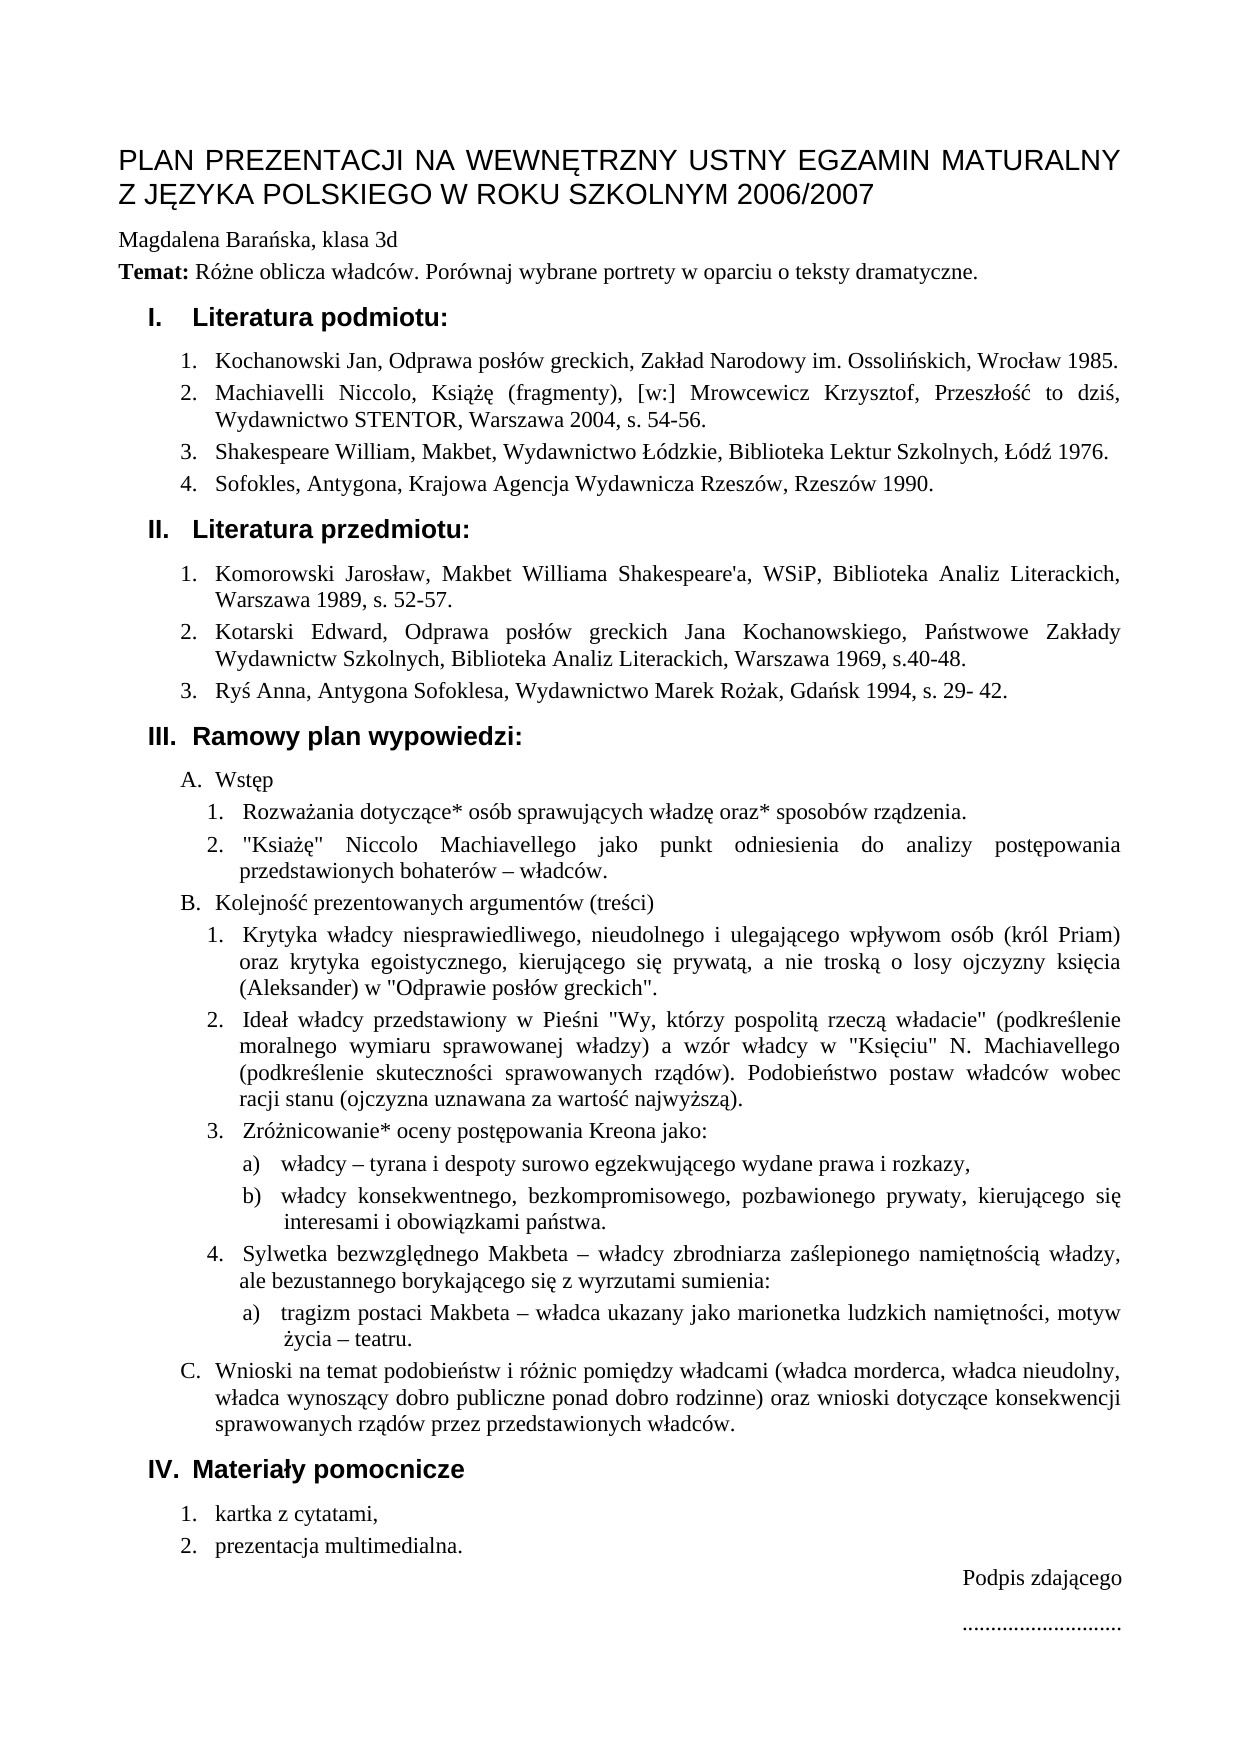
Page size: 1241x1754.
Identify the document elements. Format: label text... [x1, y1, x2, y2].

subtitle Literatura podmiotu: [148, 302, 1122, 332]
list Kolejność prezentowanych argumentów (treści) [180, 889, 1122, 916]
list władcy – tyrana i despoty surowo egzekwującego wydane prawa i rozkazy, [242, 1150, 1122, 1176]
subtitle Literatura przedmiotu: [148, 514, 1122, 544]
list Sylwetka bezwzględnego Makbeta – władcy zbrodniarza zaślepionego namiętnością władzy, ale bezustannego borykającego się z wyrzutami sumienia: [207, 1240, 1122, 1293]
list Wnioski na temat podobieństw i różnic pomiędzy władcami (władca morderca, władca nieudolny, władca wynoszący dobro publiczne ponad dobro rodzinne) oraz wnioski dotyczące konsekwencji sprawowanych rządów przez przedstawionych władców. [180, 1357, 1122, 1437]
list prezentacja multimedialna. [180, 1532, 1122, 1558]
list "Ksiażę" Niccolo Machiavellego jako punkt odniesienia do analizy postępowania przedstawionych bohaterów – władców. [207, 831, 1122, 883]
list Komorowski Jarosław, Makbet Williama Shakespeare'a, WSiP, Biblioteka Analiz Literackich, Warszawa 1989, s. 52-57. [180, 560, 1122, 612]
subtitle Ramowy plan wypowiedzi: [148, 721, 1122, 751]
list władcy konsekwentnego, bezkompromisowego, pozbawionego prywaty, kierującego się interesami i obowiązkami państwa. [242, 1182, 1122, 1234]
list Machiavelli Niccolo, Książę (fragmenty), [w:] Mrowcewicz Krzysztof, Przeszłość to dziś, Wydawnictwo STENTOR, Warszawa 2004, s. 54-56. [180, 379, 1122, 432]
list Kochanowski Jan, Odprawa posłów greckich, Zakład Narodowy im. Ossolińskich, Wrocław 1985. [180, 347, 1122, 374]
list Wstęp [180, 766, 1122, 793]
list Sofokles, Antygona, Krajowa Agencja Wydawnicza Rzeszów, Rzeszów 1990. [180, 470, 1122, 497]
list Ryś Anna, Antygona Sofoklesa, Wydawnictwo Marek Rożak, Gdańsk 1994, s. 29- 42. [180, 677, 1122, 703]
list Shakespeare William, Makbet, Wydawnictwo Łódzkie, Biblioteka Lektur Szkolnych, Łódź 1976. [180, 438, 1122, 464]
text Magdalena Barańska, klasa 3d [118, 226, 1122, 252]
text Temat: Różne oblicza władców. Porównaj wybrane portrety w oparciu o teksty dramatyczne. [118, 258, 1122, 284]
text ............................ [118, 1609, 1122, 1636]
subtitle PLAN PREZENTACJI NA WEWNĘTRZNY USTNY EGZAMIN MATURALNY Z JĘZYKA POLSKIEGO W ROKU SZKOLNYM 2006/2007 [118, 143, 1122, 210]
subtitle Materiały pomocnicze [148, 1454, 1122, 1484]
text Podpis zdającego [118, 1564, 1122, 1590]
list kartka z cytatami, [180, 1500, 1122, 1526]
list Kotarski Edward, Odprawa posłów greckich Jana Kochanowskiego, Państwowe Zakłady Wydawnictw Szkolnych, Biblioteka Analiz Literackich, Warszawa 1969, s.40-48. [180, 618, 1122, 671]
list Rozważania dotyczące* osób sprawujących władzę oraz* sposobów rządzenia. [207, 798, 1122, 825]
list Ideał władcy przedstawiony w Pieśni "Wy, którzy pospolitą rzeczą władacie" (podkreślenie moralnego wymiaru sprawowanej władzy) a wzór władcy w "Księciu" N. Machiavellego (podkreślenie skuteczności sprawowanych rządów). Podobieństwo postaw władców wobec racji stanu (ojczyzna uznawana za wartość najwyższą). [207, 1006, 1122, 1112]
list Zróżnicowanie* oceny postępowania Kreona jako: [207, 1117, 1122, 1144]
list Krytyka władcy niesprawiedliwego, nieudolnego i ulegającego wpływom osób (król Priam) oraz krytyka egoistycznego, kierującego się prywatą, a nie troską o losy ojczyzny księcia (Aleksander) w "Odprawie posłów greckich". [207, 921, 1122, 1000]
list tragizm postaci Makbeta – władca ukazany jako marionetka ludzkich namiętności, motyw życia – teatru. [242, 1299, 1122, 1352]
